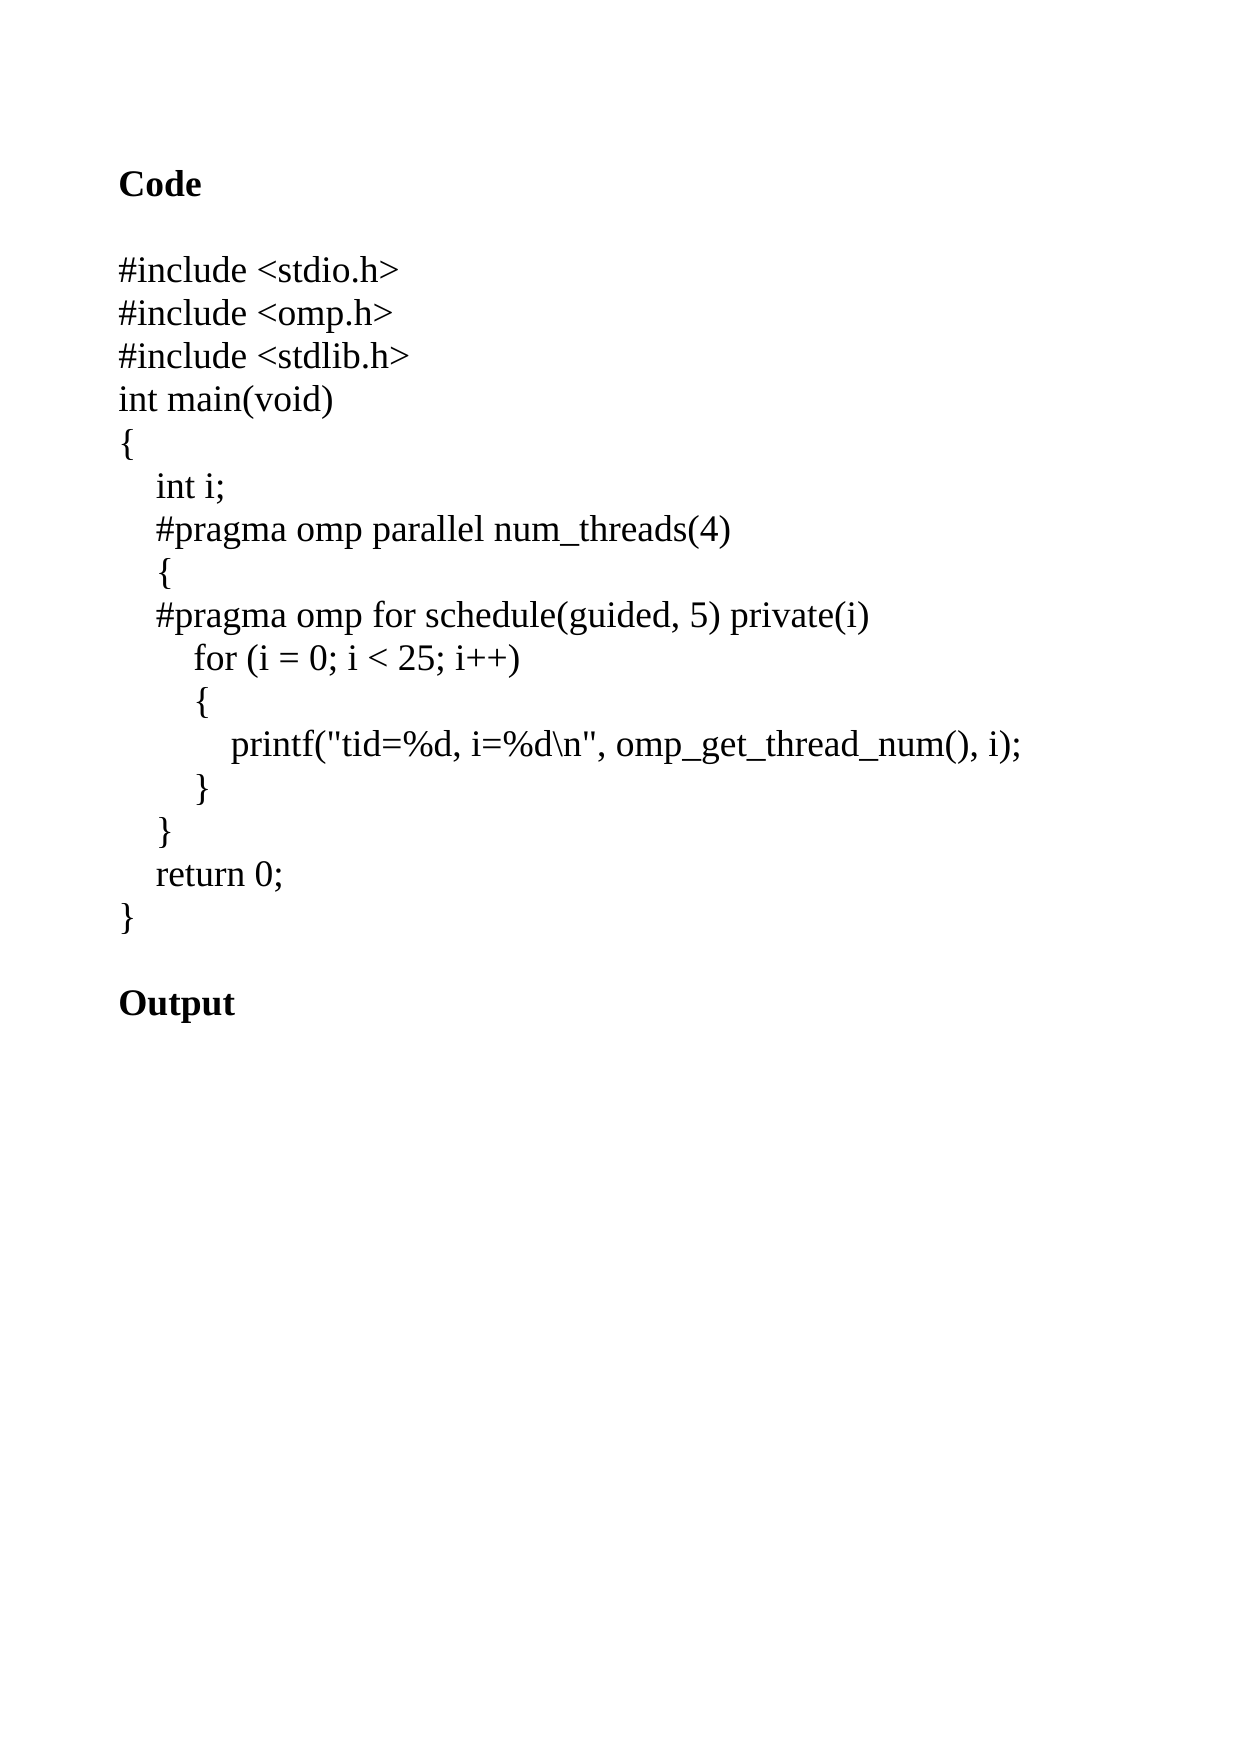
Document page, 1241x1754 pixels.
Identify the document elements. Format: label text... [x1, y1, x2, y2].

text #pragma omp for schedule(guided, 5) private(i) [118, 592, 1122, 636]
text Output [118, 981, 1122, 1024]
text #include <stdlib.h> [118, 334, 1122, 377]
text int main(void) [118, 377, 1122, 420]
text #include <omp.h> [118, 291, 1122, 334]
text { [118, 420, 1122, 463]
text Code [118, 161, 1122, 204]
text { [118, 679, 1122, 722]
text { [118, 549, 1122, 592]
text } [118, 808, 1122, 851]
text printf("tid=%d, i=%d\n", omp_get_thread_num(), i); [118, 722, 1122, 765]
text #include <stdio.h> [118, 247, 1122, 291]
text int i; [118, 463, 1122, 506]
text } [118, 894, 1122, 937]
text for (i = 0; i < 25; i++) [118, 636, 1122, 679]
text } [118, 765, 1122, 808]
text return 0; [118, 851, 1122, 894]
text #pragma omp parallel num_threads(4) [118, 506, 1122, 549]
